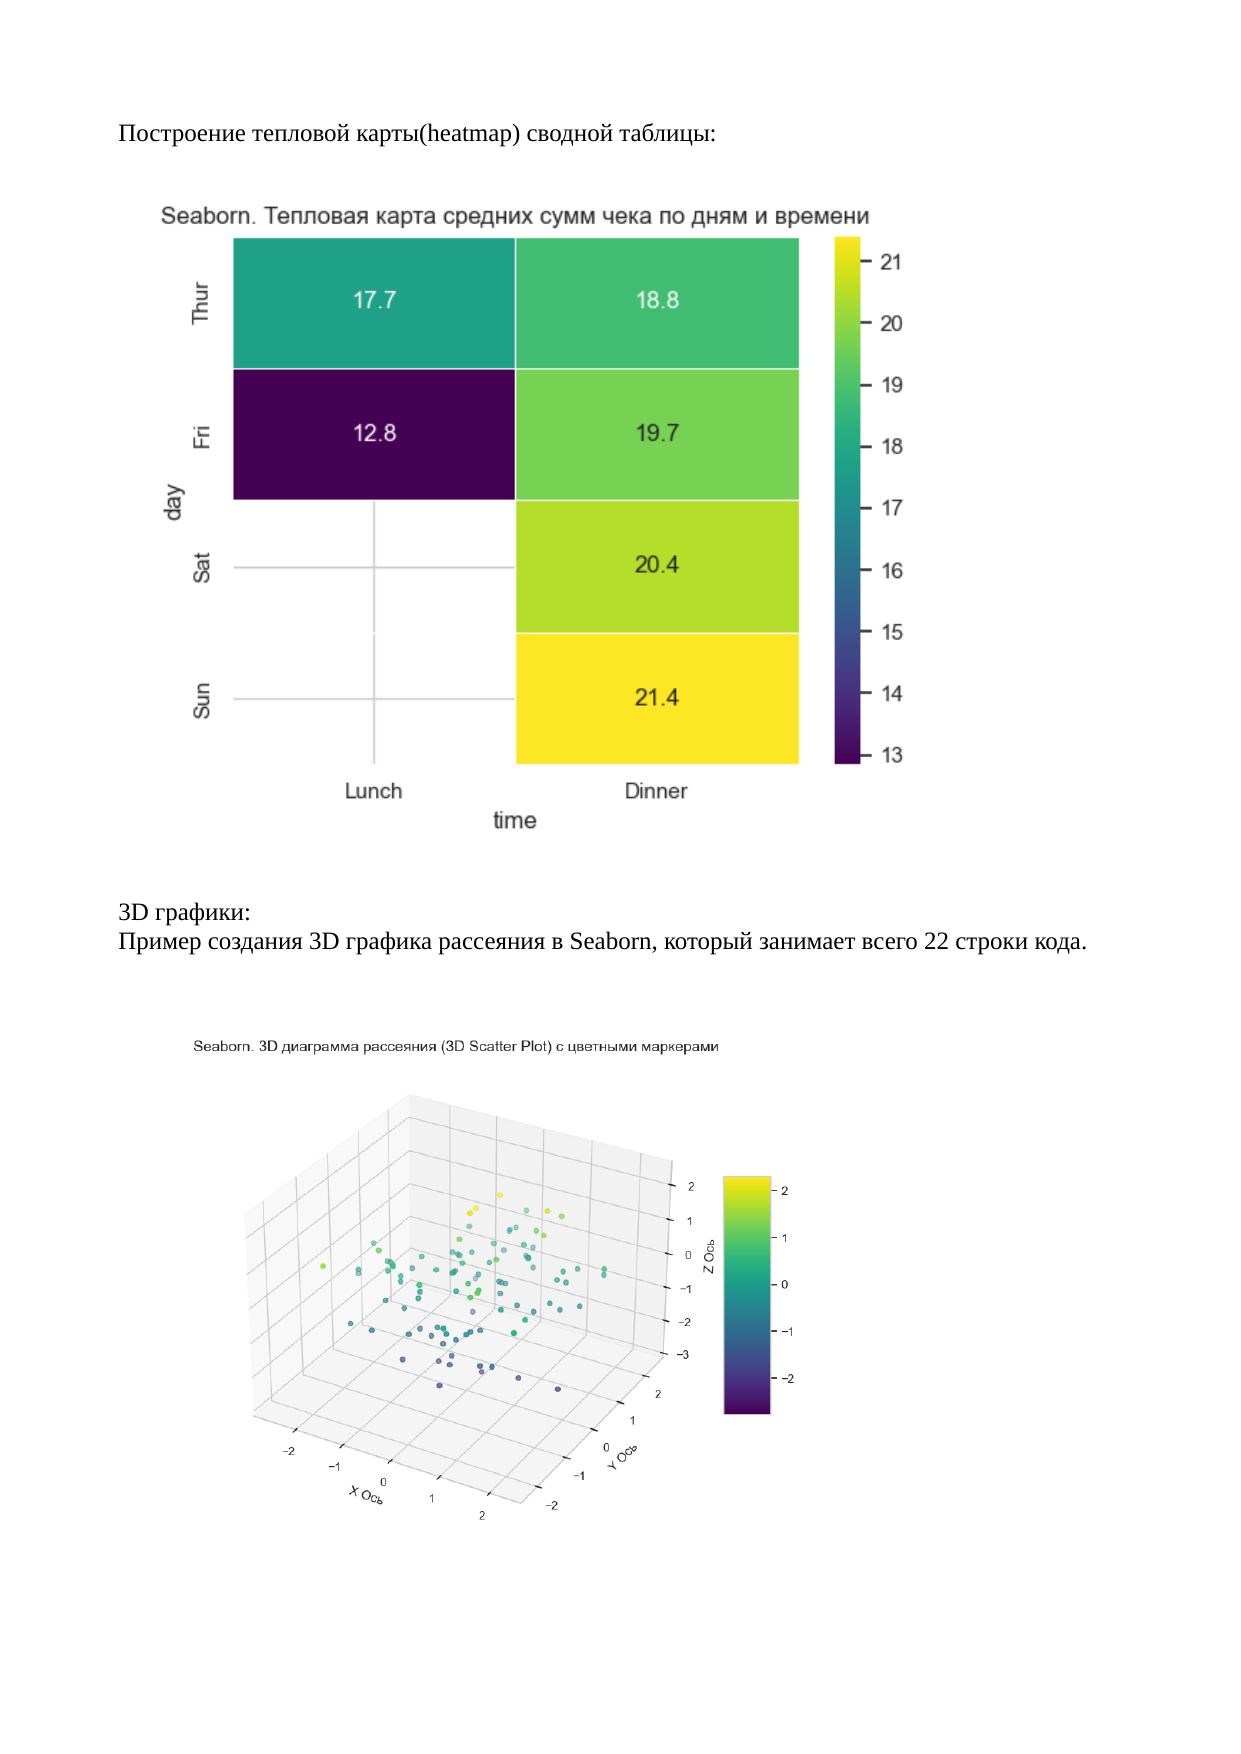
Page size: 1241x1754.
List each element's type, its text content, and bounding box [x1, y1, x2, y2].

text Построение тепловой карты(heatmap) сводной таблицы: [118, 118, 1122, 147]
picture [118, 983, 890, 1601]
picture [118, 154, 1032, 840]
text 3D графики: Пример создания 3D графика рассеяния в Seaborn, который занимает всего 22 строки кода. [118, 897, 1122, 954]
